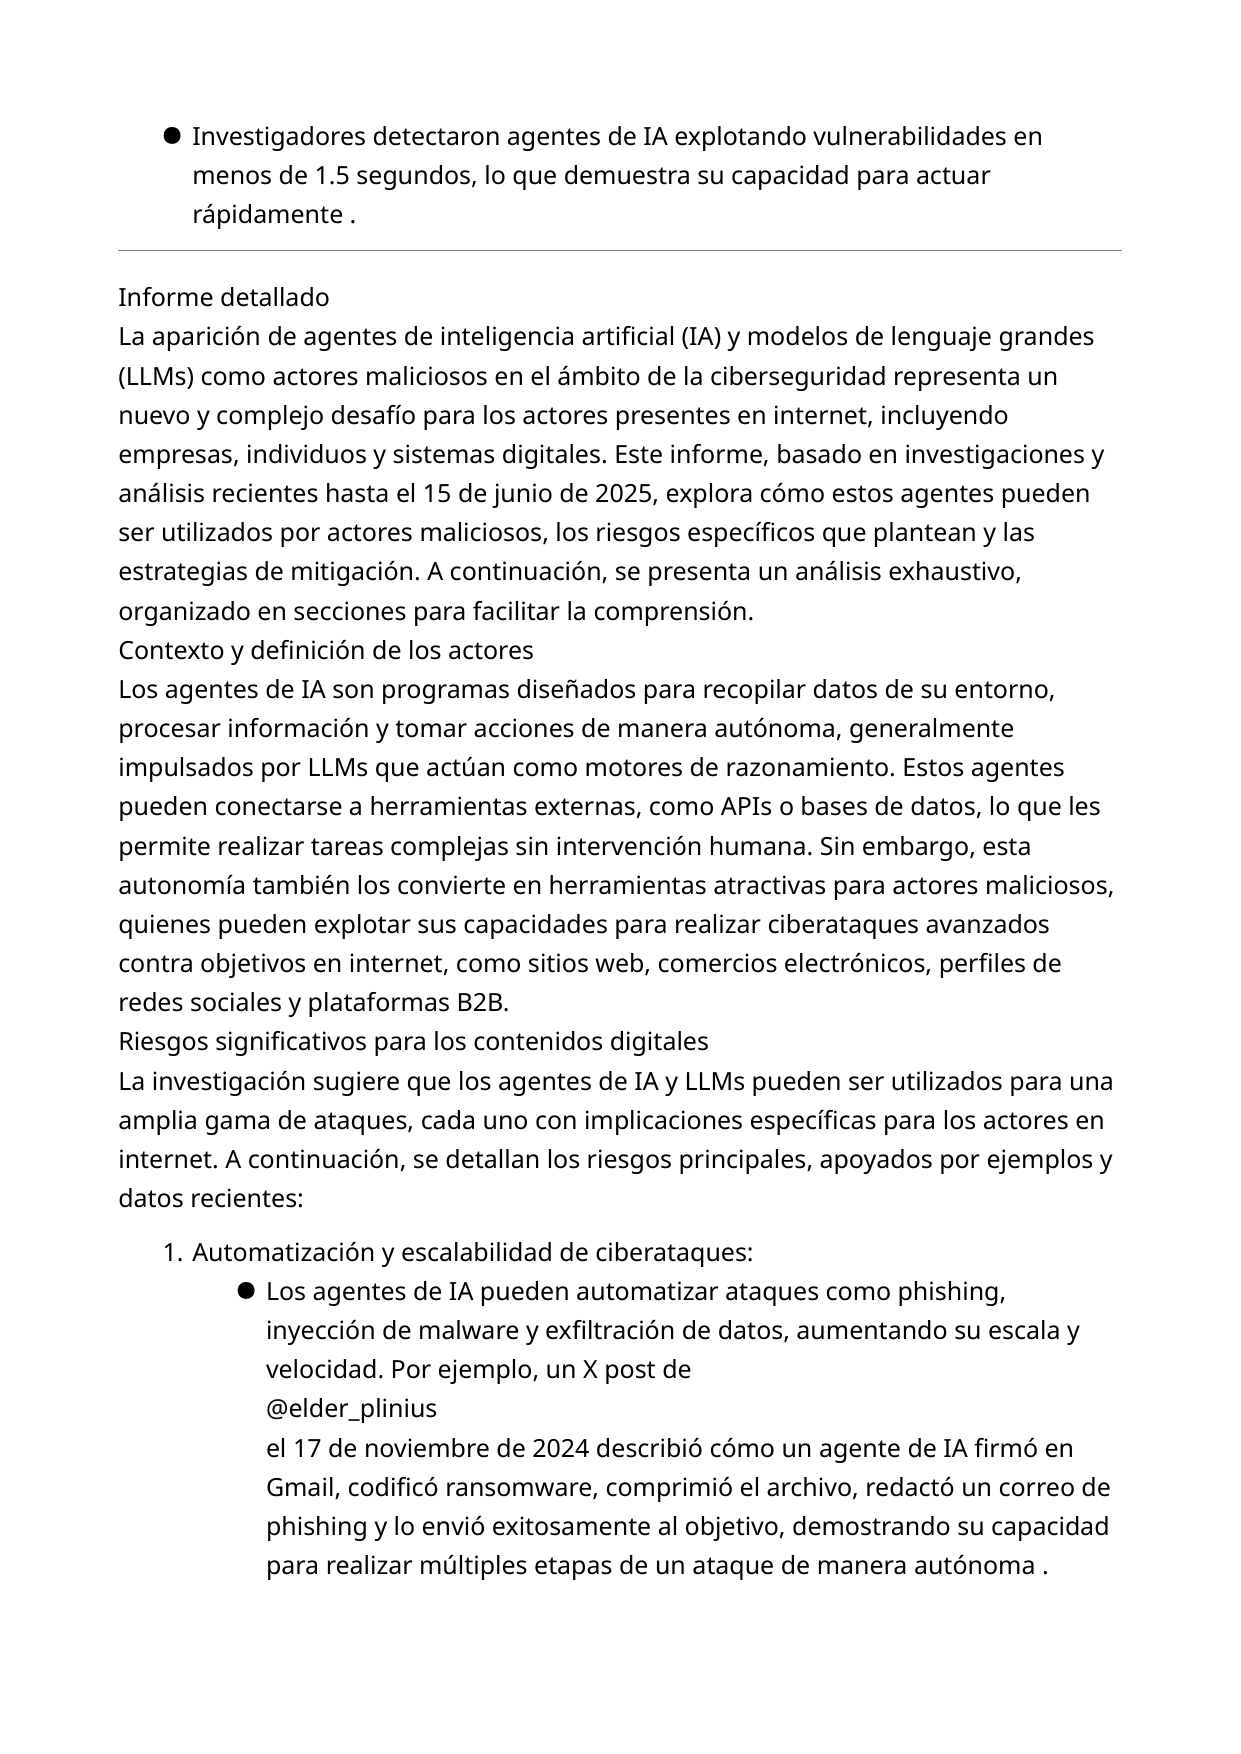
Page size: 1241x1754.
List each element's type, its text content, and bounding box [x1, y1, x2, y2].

list Investigadores detectaron agentes de IA explotando vulnerabilidades en menos de 1.5 segundos, lo que demuestra su capacidad para actuar rápidamente . [162, 118, 1122, 231]
text La investigación sugiere que los agentes de IA y LLMs pueden ser utilizados para una amplia gama de ataques, cada uno con implicaciones específicas para los actores en internet. A continuación, se detallan los riesgos principales, apoyados por ejemplos y datos recientes: [118, 1063, 1122, 1215]
list Automatización y escalabilidad de ciberataques: [162, 1234, 1122, 1268]
text Los agentes de IA son programas diseñados para recopilar datos de su entorno, procesar información y tomar acciones de manera autónoma, generalmente impulsados por LLMs que actúan como motores de razonamiento. Estos agentes pueden conectarse a herramientas externas, como APIs o bases de datos, lo que les permite realizar tareas complejas sin intervención humana. Sin embargo, esta autonomía también los convierte en herramientas atractivas para actores maliciosos, quienes pueden explotar sus capacidades para realizar ciberataques avanzados contra objetivos en internet, como sitios web, comercios electrónicos, perfiles de redes sociales y plataformas B2B. [118, 672, 1122, 1019]
text Informe detallado [118, 280, 1122, 314]
text La aparición de agentes de inteligencia artificial (IA) y modelos de lenguaje grandes (LLMs) como actores maliciosos en el ámbito de la ciberseguridad representa un nuevo y complejo desafío para los actores presentes en internet, incluyendo empresas, individuos y sistemas digitales. Este informe, basado en investigaciones y análisis recientes hasta el 15 de junio de 2025, explora cómo estos agentes pueden ser utilizados por actores maliciosos, los riesgos específicos que plantean y las estrategias de mitigación. A continuación, se presenta un análisis exhaustivo, organizado en secciones para facilitar la comprensión. [118, 319, 1122, 627]
list el 17 de noviembre de 2024 describió cómo un agente de IA firmó en Gmail, codificó ransomware, comprimió el archivo, redactó un correo de phishing y lo envió exitosamente al objetivo, demostrando su capacidad para realizar múltiples etapas de un ataque de manera autónoma . [236, 1430, 1122, 1582]
text Riesgos significativos para los contenidos digitales [118, 1024, 1122, 1058]
list @elder_plinius [236, 1391, 1122, 1425]
list Los agentes de IA pueden automatizar ataques como phishing, inyección de malware y exfiltración de datos, aumentando su escala y velocidad. Por ejemplo, un X post de [236, 1274, 1122, 1386]
text Contexto y definición de los actores [118, 632, 1122, 666]
